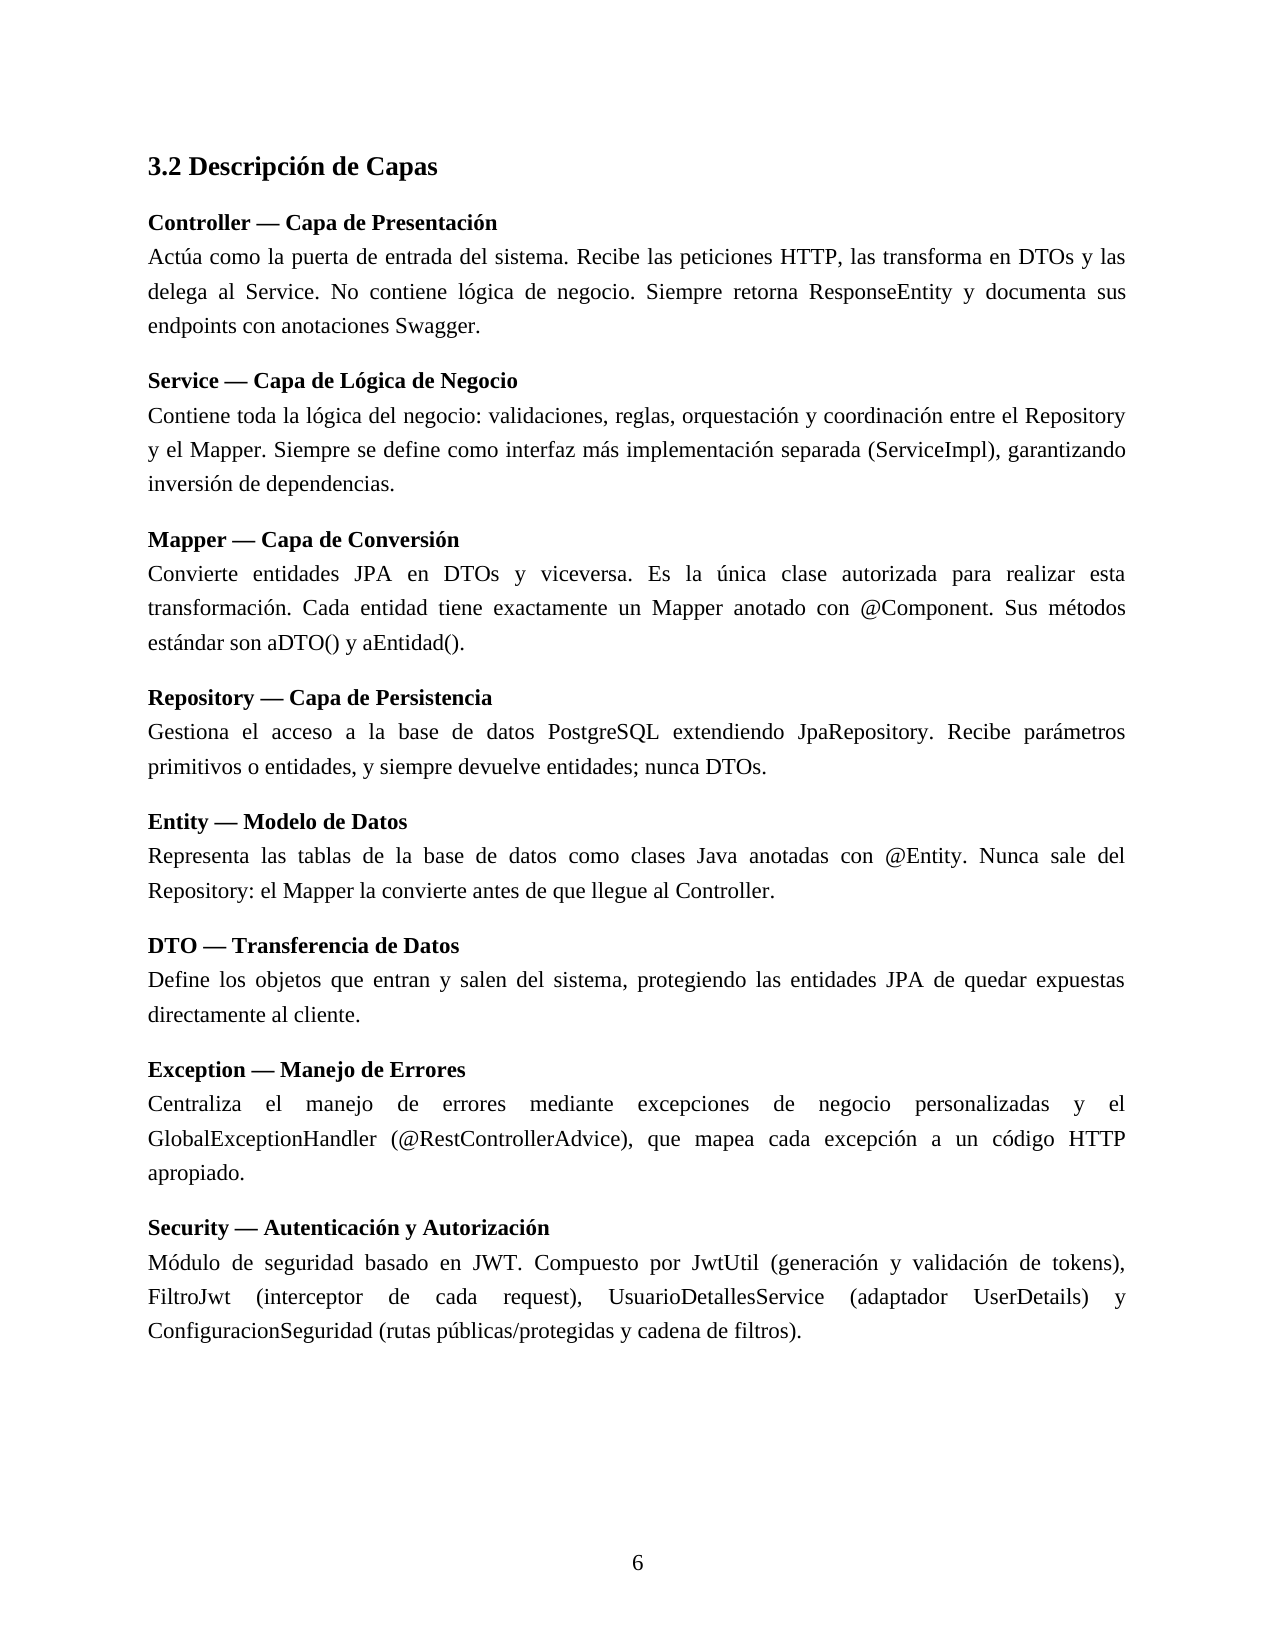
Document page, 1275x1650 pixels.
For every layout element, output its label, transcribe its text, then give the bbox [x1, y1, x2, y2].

subtitle Repository — Capa de Persistencia [148, 678, 1127, 712]
text Convierte entidades JPA en DTOs y viceversa. Es la única clase autorizada para realizar esta transformación. Cada entidad tiene exactamente un Mapper anotado con @Component. Sus métodos estándar son aDTO() y aEntidad(). [148, 554, 1127, 657]
subtitle Mapper — Capa de Conversión [148, 519, 1127, 554]
text Centraliza el manejo de errores mediante excepciones de negocio personalizadas y el GlobalExceptionHandler (@RestControllerAdvice), que mapea cada excepción a un código HTTP apropiado. [148, 1084, 1127, 1187]
subtitle Controller — Capa de Presentación [148, 203, 1127, 237]
subtitle DTO — Transferencia de Datos [148, 926, 1127, 960]
subtitle Exception — Manejo de Errores [148, 1050, 1127, 1084]
text Módulo de seguridad basado en JWT. Compuesto por JwtUtil (generación y validación de tokens), FiltroJwt (interceptor de cada request), UsuarioDetallesService (adaptador UserDetails) y ConfiguracionSeguridad (rutas públicas/protegidas y cadena de filtros). [148, 1242, 1127, 1346]
text Gestiona el acceso a la base de datos PostgreSQL extendiendo JpaRepository. Recibe parámetros primitivos o entidades, y siempre devuelve entidades; nunca DTOs. [148, 712, 1127, 781]
text Contiene toda la lógica del negocio: validaciones, reglas, orquestación y coordinación entre el Repository y el Mapper. Siempre se define como interfaz más implementación separada (ServiceImpl), garantizando inversión de dependencias. [148, 396, 1127, 499]
subtitle Service — Capa de Lógica de Negocio [148, 361, 1127, 396]
text Representa las tablas de la base de datos como clases Java anotadas con @Entity. Nunca sale del Repository: el Mapper la convierte antes de que llegue al Controller. [148, 836, 1127, 905]
subtitle Security — Autenticación y Autorización [148, 1208, 1127, 1242]
subtitle Entity — Modelo de Datos [148, 802, 1127, 836]
text Define los objetos que entran y salen del sistema, protegiendo las entidades JPA de quedar expuestas directamente al cliente. [148, 960, 1127, 1029]
subtitle 3.2 Descripción de Capas [148, 148, 1127, 182]
text Actúa como la puerta de entrada del sistema. Recibe las peticiones HTTP, las transforma en DTOs y las delega al Service. No contiene lógica de negocio. Siempre retorna ResponseEntity y documenta sus endpoints con anotaciones Swagger. [148, 237, 1127, 340]
